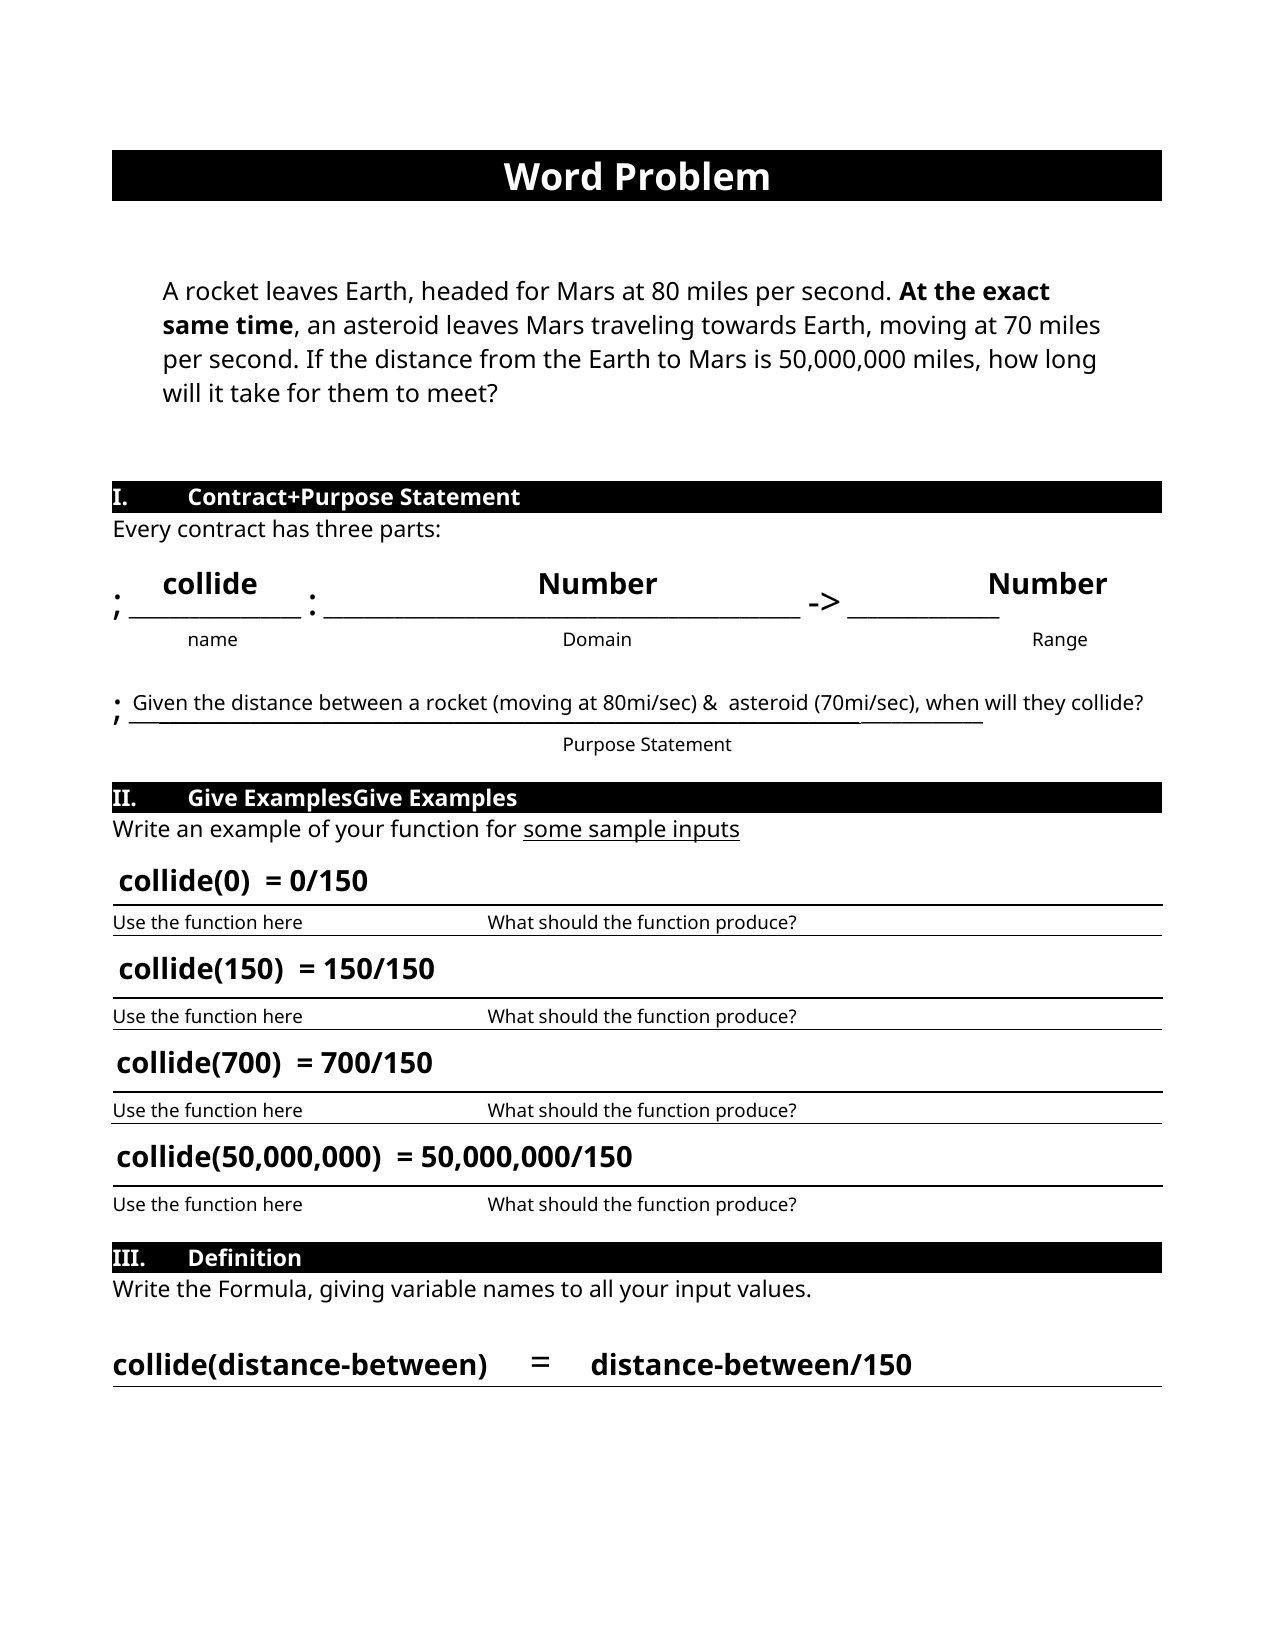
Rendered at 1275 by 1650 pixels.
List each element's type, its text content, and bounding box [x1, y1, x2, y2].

subtitle Word Problem [112, 150, 1162, 201]
text Use the function here What should the function produce? [112, 1191, 1162, 1217]
text Every contract has three parts: [112, 513, 1162, 544]
text collide(distance-between) = distance-between/150 [112, 1336, 1162, 1387]
text A rocket leaves Earth, headed for Mars at 80 miles per second. At the exact same time, an asteroid leaves Mars traveling towards Earth, moving at 70 miles per second. If the distance from the Earth to Mars is 50,000,000 miles, how long will it take for them to meet? [162, 273, 1123, 410]
subtitle Contract+Purpose Statement [112, 481, 1162, 513]
subtitle Give ExamplesGive Examples [112, 782, 1162, 813]
text name Domain Range [112, 626, 1162, 652]
text Purpose Statement [112, 731, 1162, 757]
text ; _________________ : _______________________________________________ -> _______________ [112, 575, 1162, 626]
list Write the Formula, giving variable names to all your input values. [75, 1273, 1162, 1304]
text Use the function here What should the function produce? [112, 910, 1162, 935]
text ; ____________________________________________________________________________________ [112, 680, 1162, 731]
text Use the function here What should the function produce? [112, 1097, 1162, 1123]
text Use the function here What should the function produce? [112, 1003, 1162, 1029]
subtitle Definition [112, 1242, 1162, 1273]
text Write an example of your function for some sample inputs [112, 813, 1162, 844]
